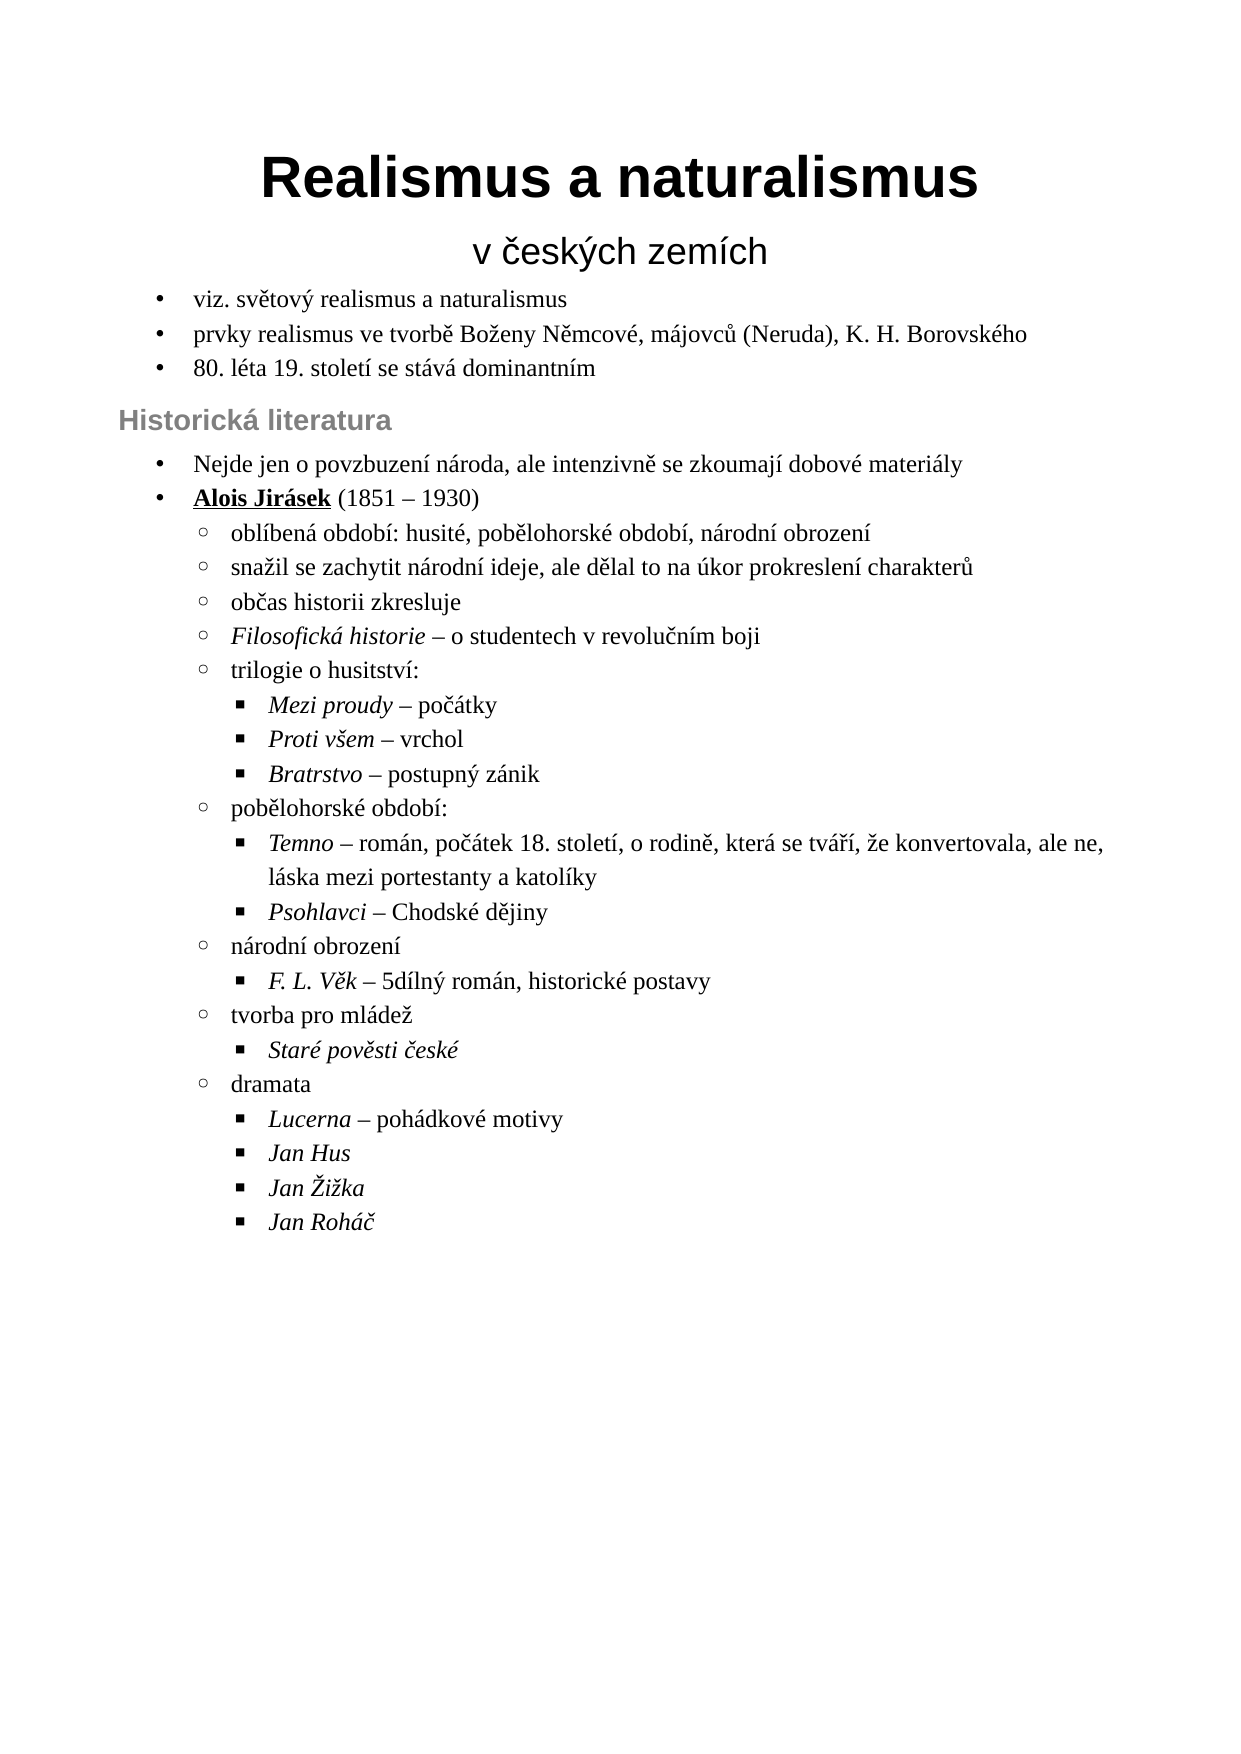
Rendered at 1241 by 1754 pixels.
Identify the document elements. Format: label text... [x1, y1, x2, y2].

title Realismus a naturalismus [118, 143, 1122, 210]
list F. L. Věk – 5dílný román, historické postavy [231, 966, 1122, 994]
list Jan Roháč [231, 1207, 1122, 1236]
list Lucerna – pohádkové motivy [231, 1104, 1122, 1132]
list Proti všem – vrchol [231, 724, 1122, 753]
list viz. světový realismus a naturalismus [156, 284, 1122, 313]
list Mezi proudy – počátky [231, 690, 1122, 719]
list trilogie o husitství: [193, 656, 1122, 684]
list Bratrstvo – postupný zánik [231, 759, 1122, 788]
list národní obrození [193, 931, 1122, 960]
list pobělohorské období: [193, 793, 1122, 822]
list Nejde jen o povzbuzení národa, ale intenzivně se zkoumají dobové materiály [156, 449, 1122, 477]
list oblíbená období: husité, pobělohorské období, národní obrození [193, 518, 1122, 546]
list prvky realismus ve tvorbě Boženy Němcové, májovců (Neruda), K. H. Borovského [156, 319, 1122, 348]
list Jan Žižka [231, 1173, 1122, 1201]
list dramata [193, 1069, 1122, 1098]
subtitle v českých zemích [118, 229, 1122, 272]
list Filosofická historie – o studentech v revolučním boji [193, 621, 1122, 650]
list Temno – román, počátek 18. století, o rodině, která se tváří, že konvertovala, ale ne, láska mezi portestanty a katolíky [231, 828, 1122, 891]
list 80. léta 19. století se stává dominantním [156, 353, 1122, 382]
list Psohlavci – Chodské dějiny [231, 897, 1122, 926]
list Jan Hus [231, 1138, 1122, 1167]
list Staré pověsti české [231, 1035, 1122, 1063]
list snažil se zachytit národní ideje, ale dělal to na úkor prokreslení charakterů [193, 552, 1122, 581]
subtitle Historická literatura [118, 403, 1122, 436]
list tvorba pro mládež [193, 1000, 1122, 1029]
list Alois Jirásek (1851 – 1930) [156, 483, 1122, 512]
list občas historii zkresluje [193, 587, 1122, 615]
